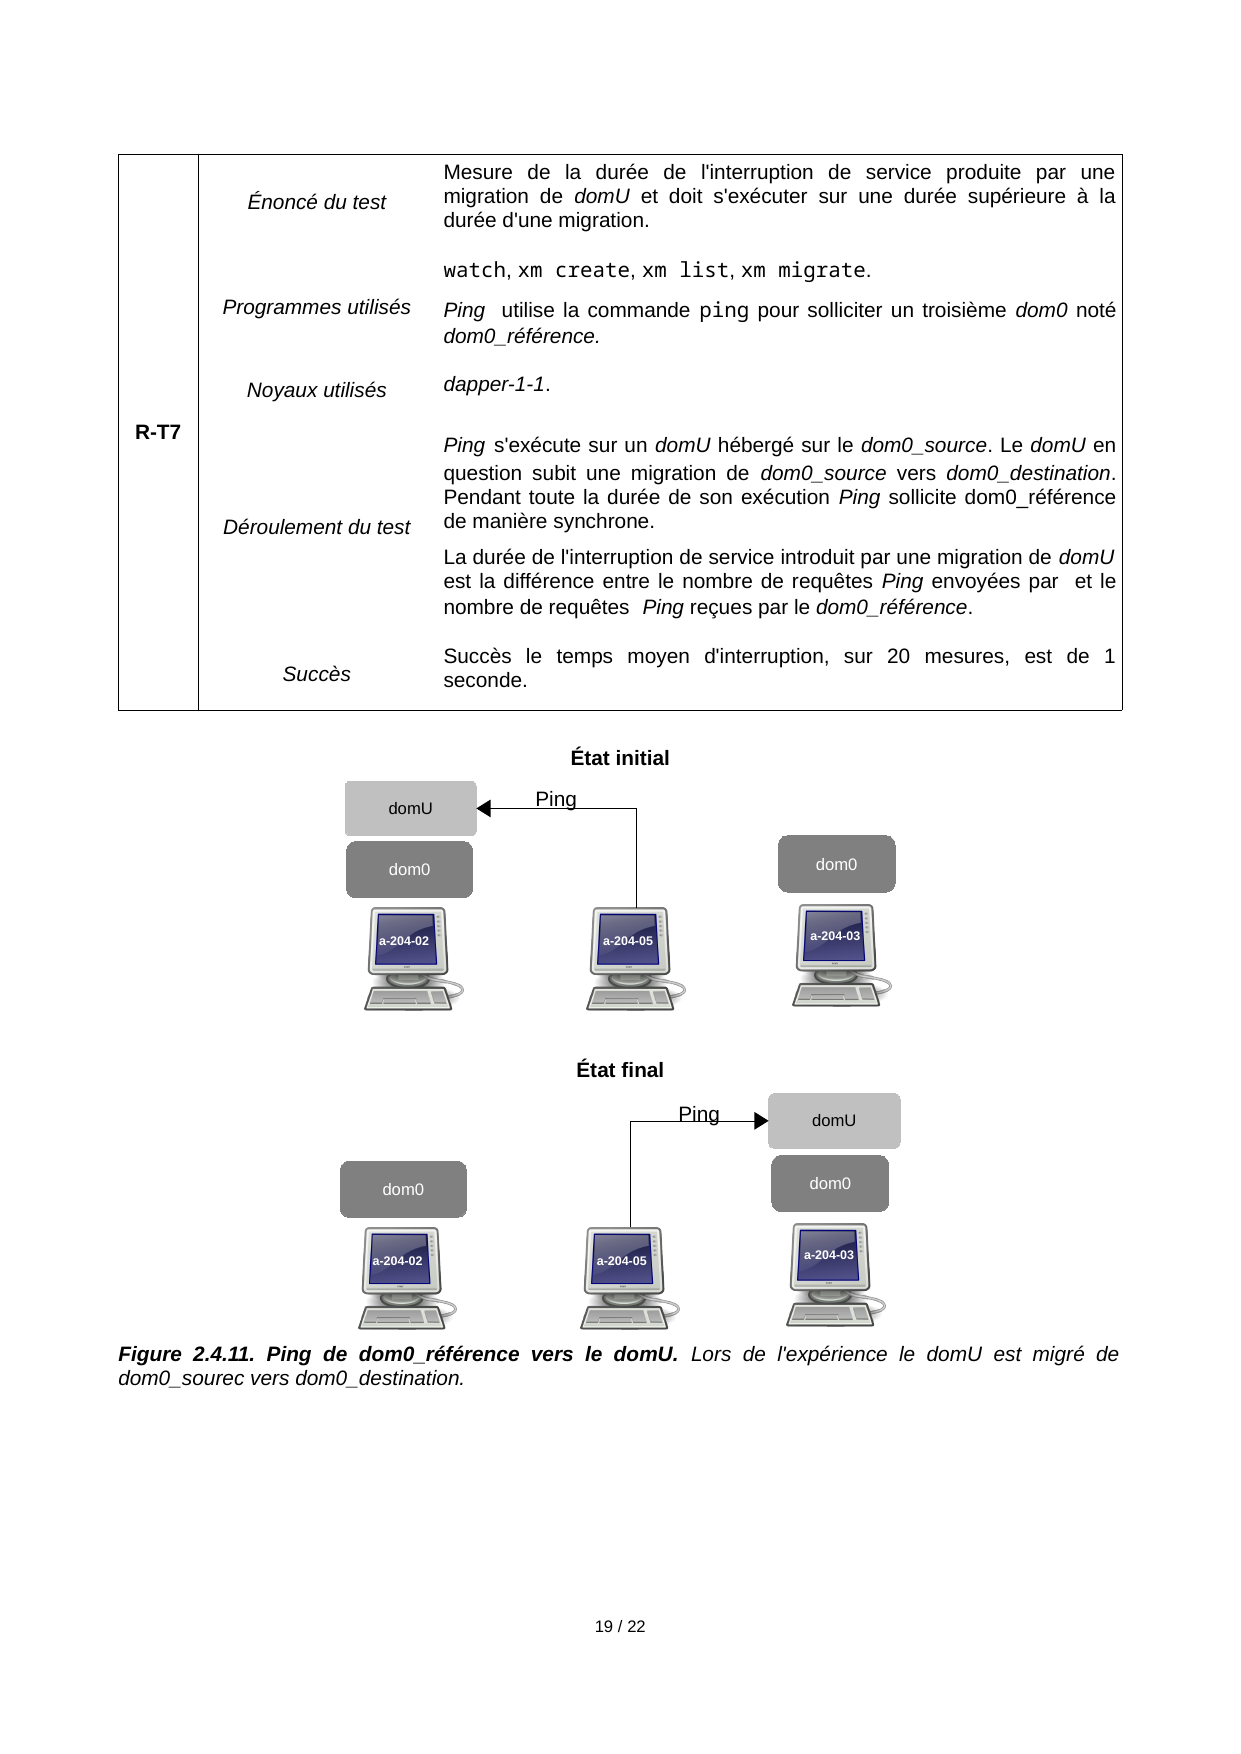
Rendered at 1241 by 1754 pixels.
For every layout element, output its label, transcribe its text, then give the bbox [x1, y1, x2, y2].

table_cell dapper-1-1. [438, 365, 1122, 415]
picture [358, 1227, 457, 1330]
table_cell Déroulement du test [199, 415, 438, 638]
text État initial [118, 745, 1122, 769]
text État final [118, 1058, 1122, 1082]
table_cell Ping s'exécute sur un domU hébergé sur le dom0_source. Le domU en question subit une migration de dom0_source vers dom0_destination. Pendant toute la durée de son exécution Ping sollicite dom0_référence de manière synchrone. La durée de l'interruption de service introduit par une migration de domU est la différence entre le nombre de requêtes Ping envoyées par et le nombre de requêtes Ping reçues par le dom0_référence. [438, 415, 1122, 638]
table_cell Succès le temps moyen d'interruption, sur 20 mesures, est de 1 seconde. [438, 638, 1122, 709]
table_header Mesure de la durée de l'interruption de service produite par une migration de domU et doit s'exécuter sur une durée supérieure à la durée d'une migration. [438, 155, 1122, 249]
table_header R-T7 [119, 155, 198, 709]
table_cell watch, xm create, xm list, xm migrate. Ping utilise la commande ping pour solliciter un troisième dom0 noté dom0_référence. [438, 249, 1122, 365]
table_cell Noyaux utilisés [199, 365, 438, 415]
text Figure 2.4.11. Ping de dom0_référence vers le domU. Lors de l'expérience le domU est migré de dom0_sourec vers dom0_destination. [118, 1342, 1122, 1389]
table_cell Programmes utilisés [199, 249, 438, 365]
table_cell Succès [199, 638, 438, 709]
picture [586, 907, 686, 1011]
picture [786, 1223, 886, 1327]
picture [580, 1227, 680, 1330]
picture [792, 904, 892, 1007]
table_header Énoncé du test [199, 155, 438, 249]
picture [364, 907, 464, 1011]
